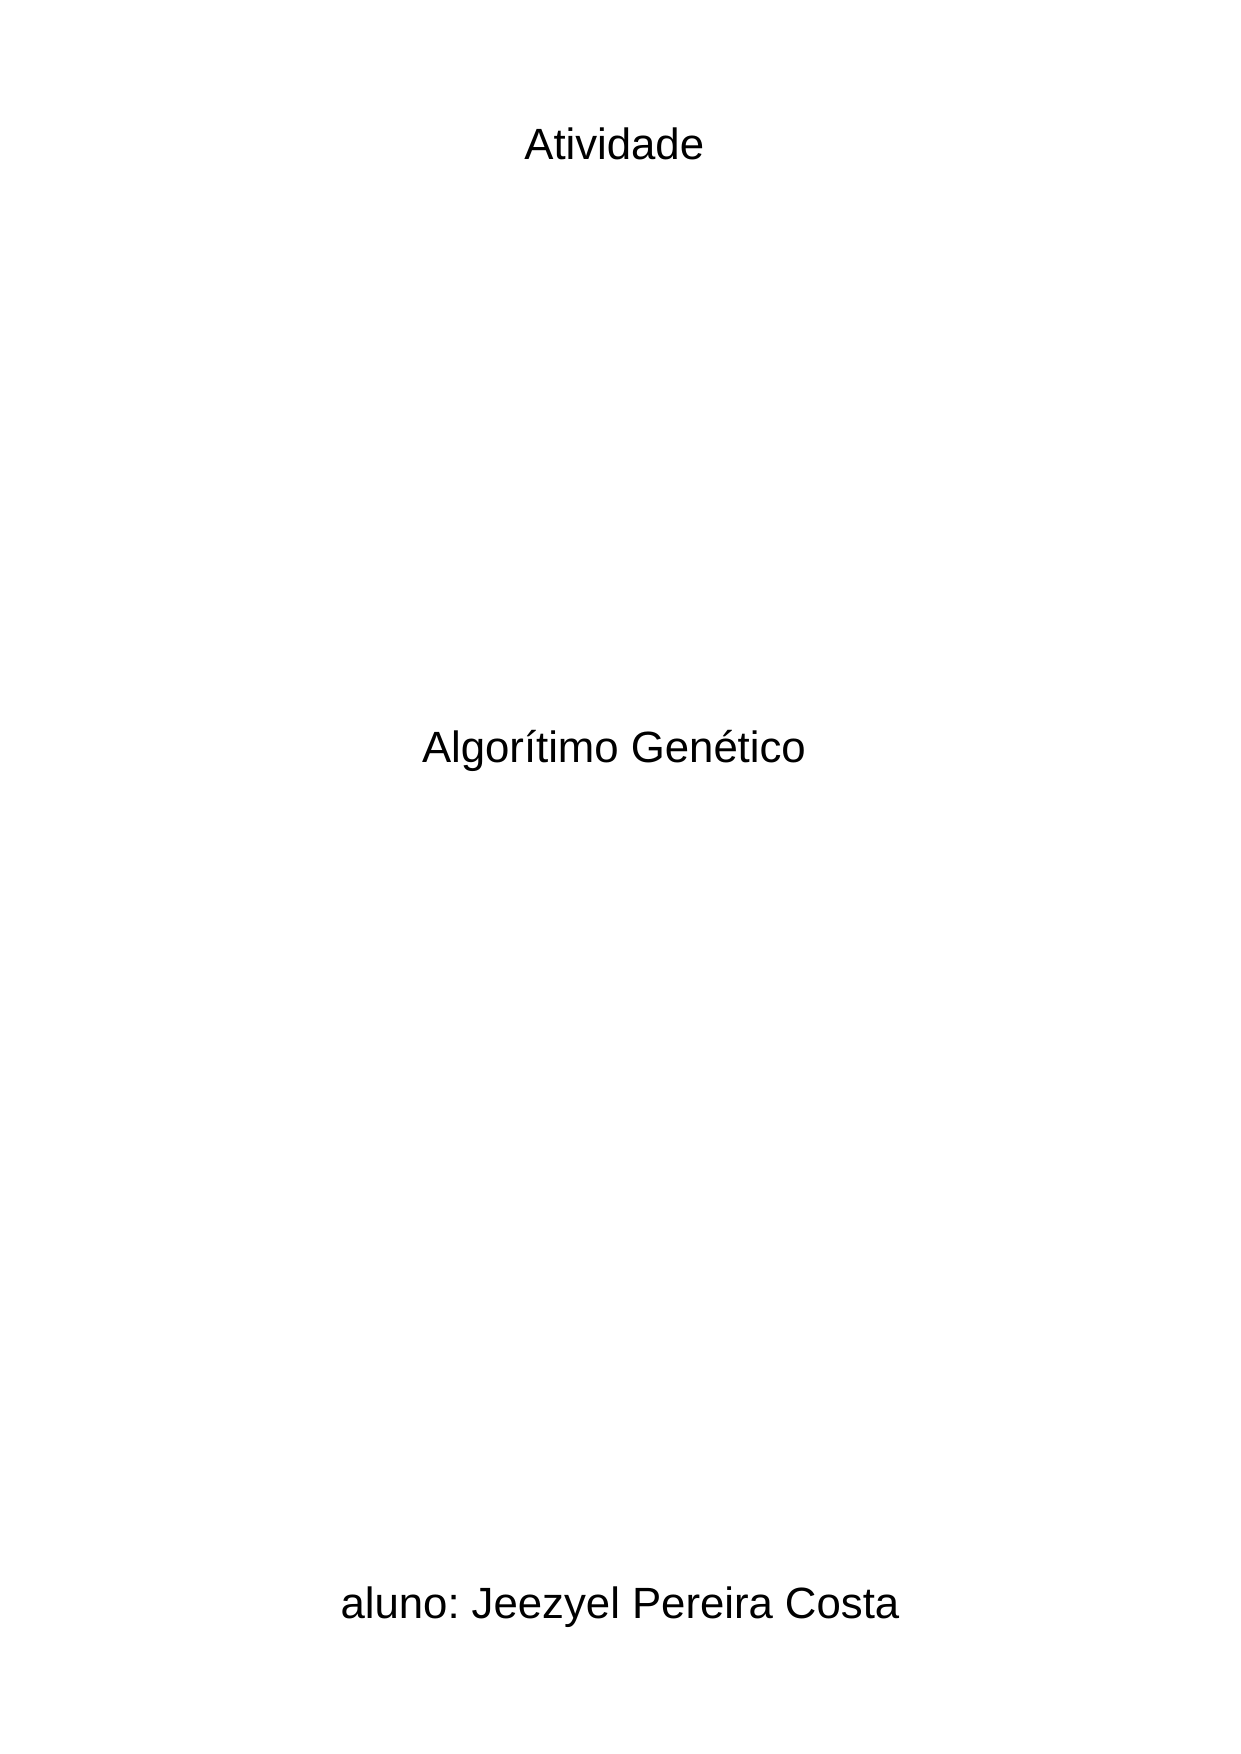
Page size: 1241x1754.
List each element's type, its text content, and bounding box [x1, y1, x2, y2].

text Atividade [118, 118, 1122, 168]
text Algorítimo Genético [118, 722, 1122, 772]
text aluno: Jeezyel Pereira Costa [118, 1577, 1122, 1627]
